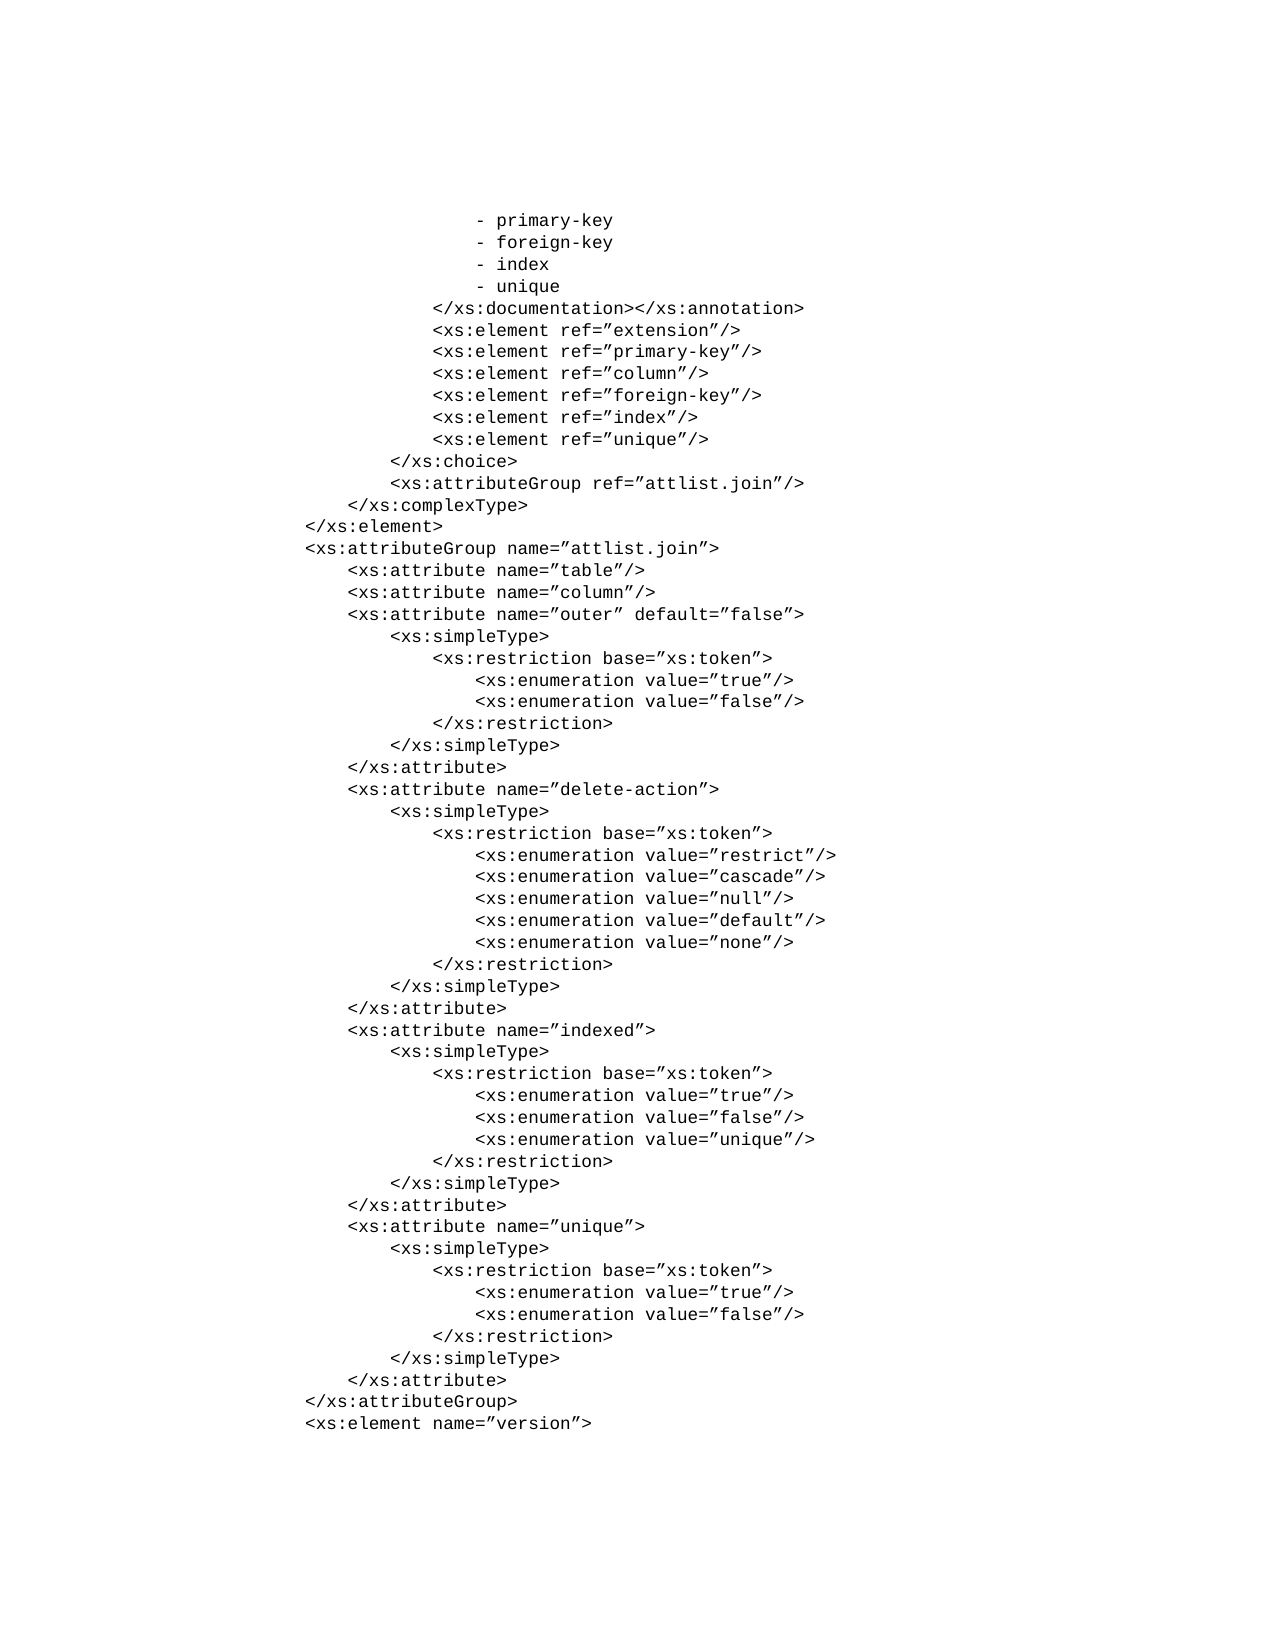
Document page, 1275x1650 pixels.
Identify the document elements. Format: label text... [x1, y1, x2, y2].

text <xs:enumeration value=”false”/> [262, 691, 1125, 713]
text </xs:complexType> [262, 494, 1125, 516]
text - primary-key [262, 210, 1125, 232]
text </xs:simpleType> [262, 1347, 1125, 1369]
text <xs:element name=”version”> [262, 1413, 1125, 1435]
text <xs:simpleType> [262, 1041, 1125, 1063]
text <xs:attribute name=”outer” default=”false”> [262, 604, 1125, 626]
text <xs:simpleType> [262, 626, 1125, 647]
text <xs:attributeGroup name=”attlist.join”> [262, 538, 1125, 560]
text </xs:restriction> [262, 954, 1125, 976]
text - index [262, 254, 1125, 276]
text </xs:element> [262, 516, 1125, 538]
text <xs:enumeration value=”unique”/> [262, 1129, 1125, 1151]
text <xs:enumeration value=”none”/> [262, 932, 1125, 954]
text <xs:simpleType> [262, 1238, 1125, 1260]
text </xs:simpleType> [262, 735, 1125, 757]
text - unique [262, 276, 1125, 297]
text <xs:enumeration value=”cascade”/> [262, 866, 1125, 888]
text <xs:attribute name=”indexed”> [262, 1019, 1125, 1041]
text <xs:enumeration value=”true”/> [262, 1282, 1125, 1304]
text <xs:enumeration value=”default”/> [262, 910, 1125, 932]
text <xs:enumeration value=”true”/> [262, 669, 1125, 691]
text <xs:element ref=”unique”/> [262, 429, 1125, 451]
text <xs:element ref=”extension”/> [262, 319, 1125, 341]
text </xs:restriction> [262, 713, 1125, 735]
text <xs:enumeration value=”false”/> [262, 1107, 1125, 1129]
text - foreign-key [262, 232, 1125, 254]
text <xs:enumeration value=”null”/> [262, 888, 1125, 910]
text <xs:enumeration value=”restrict”/> [262, 844, 1125, 866]
text <xs:attribute name=”table”/> [262, 560, 1125, 582]
text <xs:element ref=”primary-key”/> [262, 341, 1125, 363]
text <xs:restriction base=”xs:token”> [262, 1260, 1125, 1282]
text <xs:element ref=”column”/> [262, 363, 1125, 385]
text </xs:choice> [262, 451, 1125, 472]
text <xs:attribute name=”delete-action”> [262, 779, 1125, 801]
text </xs:simpleType> [262, 976, 1125, 997]
text </xs:attribute> [262, 997, 1125, 1019]
text <xs:restriction base=”xs:token”> [262, 1063, 1125, 1085]
text <xs:attribute name=”unique”> [262, 1216, 1125, 1238]
text </xs:attribute> [262, 757, 1125, 779]
text <xs:restriction base=”xs:token”> [262, 822, 1125, 844]
text <xs:enumeration value=”false”/> [262, 1304, 1125, 1326]
text </xs:documentation></xs:annotation> [262, 297, 1125, 319]
text </xs:restriction> [262, 1151, 1125, 1172]
text </xs:restriction> [262, 1326, 1125, 1347]
text <xs:simpleType> [262, 801, 1125, 822]
text <xs:element ref=”foreign-key”/> [262, 385, 1125, 407]
text <xs:attribute name=”column”/> [262, 582, 1125, 604]
text </xs:attribute> [262, 1369, 1125, 1391]
text <xs:enumeration value=”true”/> [262, 1085, 1125, 1107]
text <xs:restriction base=”xs:token”> [262, 647, 1125, 669]
text <xs:attributeGroup ref=”attlist.join”/> [262, 472, 1125, 494]
text </xs:attribute> [262, 1194, 1125, 1216]
text <xs:element ref=”index”/> [262, 407, 1125, 429]
text </xs:simpleType> [262, 1172, 1125, 1194]
text </xs:attributeGroup> [262, 1391, 1125, 1413]
